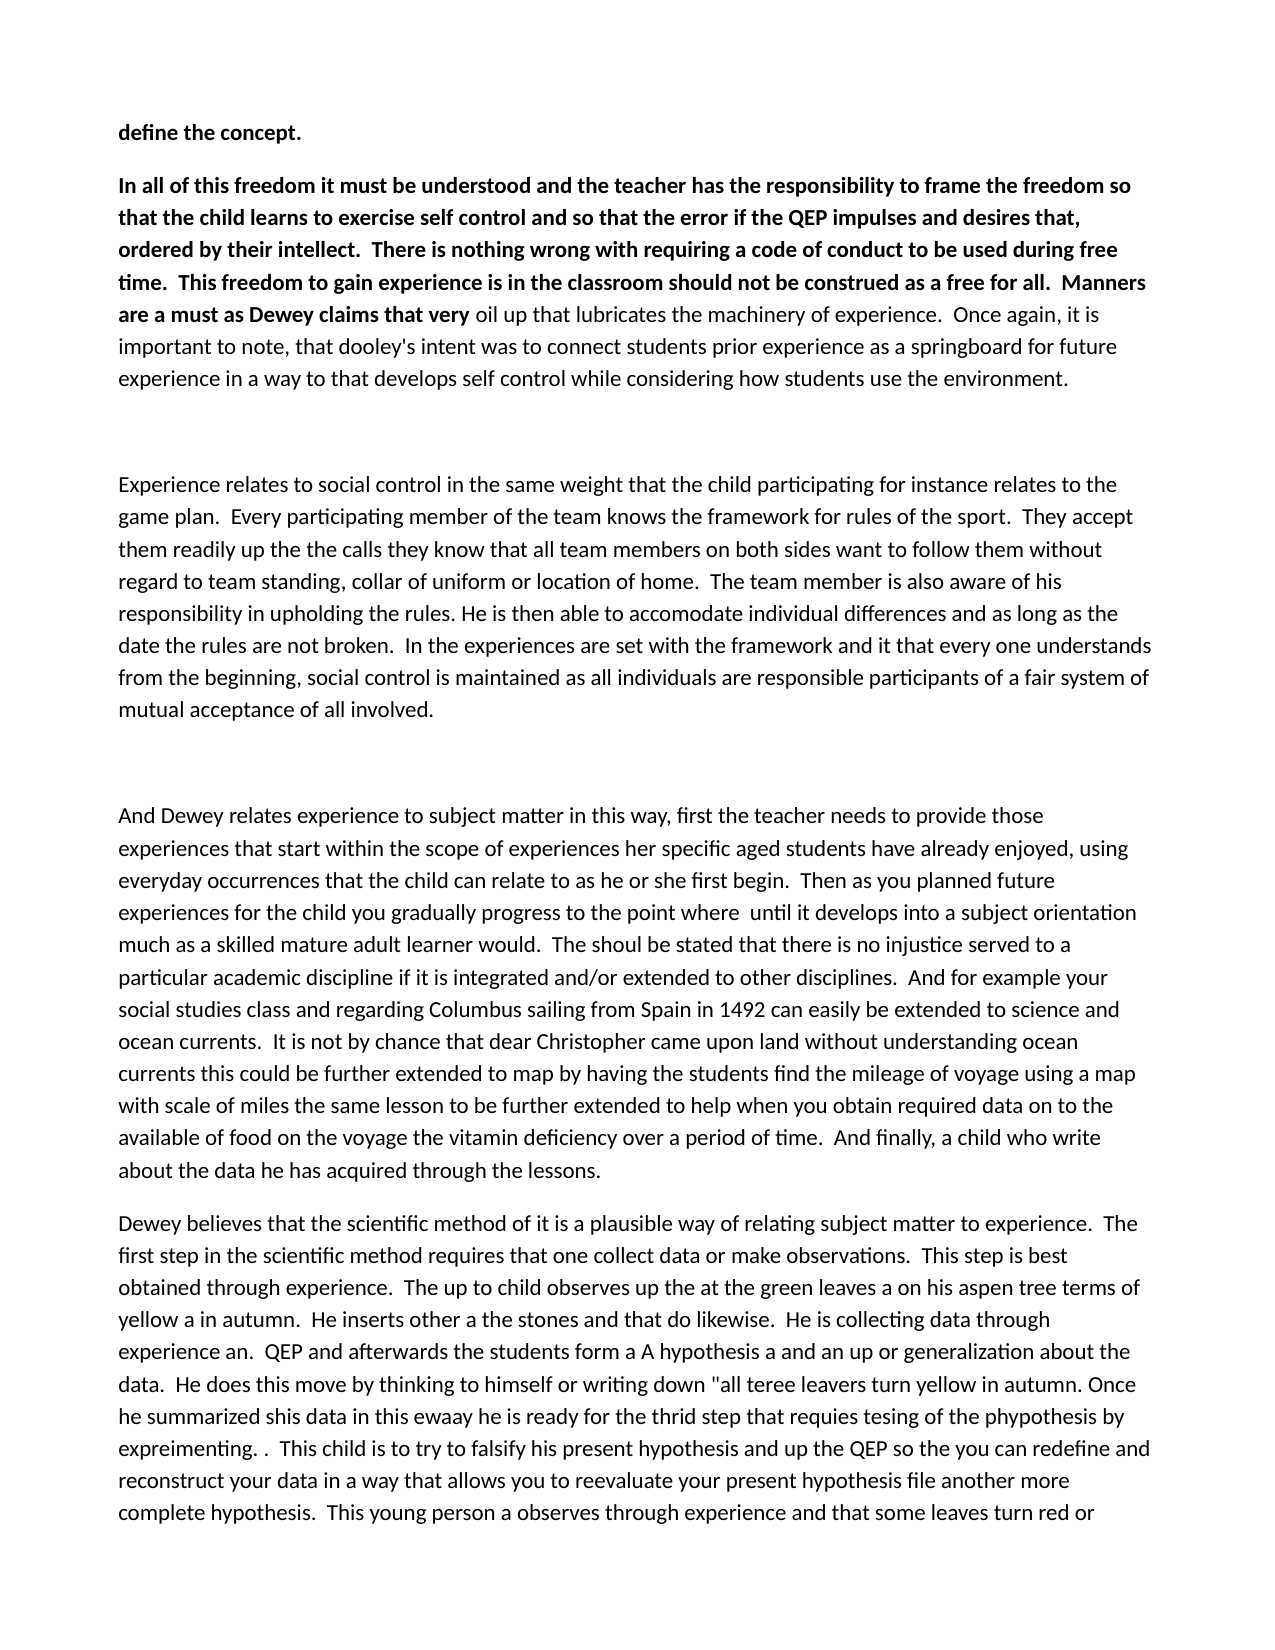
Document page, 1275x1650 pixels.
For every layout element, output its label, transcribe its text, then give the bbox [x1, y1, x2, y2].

text Experience relates to social control in the same weight that the child participating for instance relates to the game plan. Every participating member of the team knows the framework for rules of the sport. They accept them readily up the the calls they know that all team members on both sides want to follow them without regard to team standing, collar of uniform or location of home. The team member is also aware of his responsibility in upholding the rules. He is then able to accomodate individual differences and as long as the date the rules are not broken. In the experiences are set with the framework and it that every one understands from the beginning, social control is maintained as all individuals are responsible participants of a fair system of mutual acceptance of all involved. [118, 470, 1157, 724]
text define the concept. [118, 118, 1157, 146]
text In all of this freedom it must be understood and the teacher has the responsibility to frame the freedom so that the child learns to exercise self control and so that the error if the QEP impulses and desires that, ordered by their intellect. There is nothing wrong with requiring a code of conduct to be used during free time. This freedom to gain experience is in the classroom should not be construed as a free for all. Manners are a must as Dewey claims that very oil up that lubricates the machinery of experience. Once again, it is important to note, that dooley's intent was to connect students prior experience as a springboard for future experience in a way to that develops self control while considering how students use the environment. [118, 171, 1157, 392]
text And Dewey relates experience to subject matter in this way, first the teacher needs to provide those experiences that start within the scope of experiences her specific aged students have already enjoyed, using everyday occurrences that the child can relate to as he or she first begin. Then as you planned future experiences for the child you gradually progress to the point where until it develops into a subject orientation much as a skilled mature adult learner would. The shoul be stated that there is no injustice served to a particular academic discipline if it is integrated and/or extended to other disciplines. And for example your social studies class and regarding Columbus sailing from Spain in 1492 can easily be extended to science and ocean currents. It is not by chance that dear Christopher came upon land without understanding ocean currents this could be further extended to map by having the students find the mileage of voyage using a map with scale of miles the same lesson to be further extended to help when you obtain required data on to the available of food on the voyage the vitamin deficiency over a period of time. And finally, a child who write about the data he has acquired through the lessons. [118, 802, 1157, 1184]
text Dewey believes that the scientific method of it is a plausible way of relating subject matter to experience. The first step in the scientific method requires that one collect data or make observations. This step is best obtained through experience. The up to child observes up the at the green leaves a on his aspen tree terms of yellow a in autumn. He inserts other a the stones and that do likewise. He is collecting data through experience an. QEP and afterwards the students form a A hypothesis a and an up or generalization about the data. He does this move by thinking to himself or writing down "all teree leavers turn yellow in autumn. Once he summarized shis data in this ewaay he is ready for the thrid step that requies tesing of the phypothesis by expreimenting. . This child is to try to falsify his present hypothesis and up the QEP so the you can redefine and reconstruct your data in a way that allows you to reevaluate your present hypothesis file another more complete hypothesis. This young person a observes through experience and that some leaves turn red or [118, 1209, 1157, 1526]
